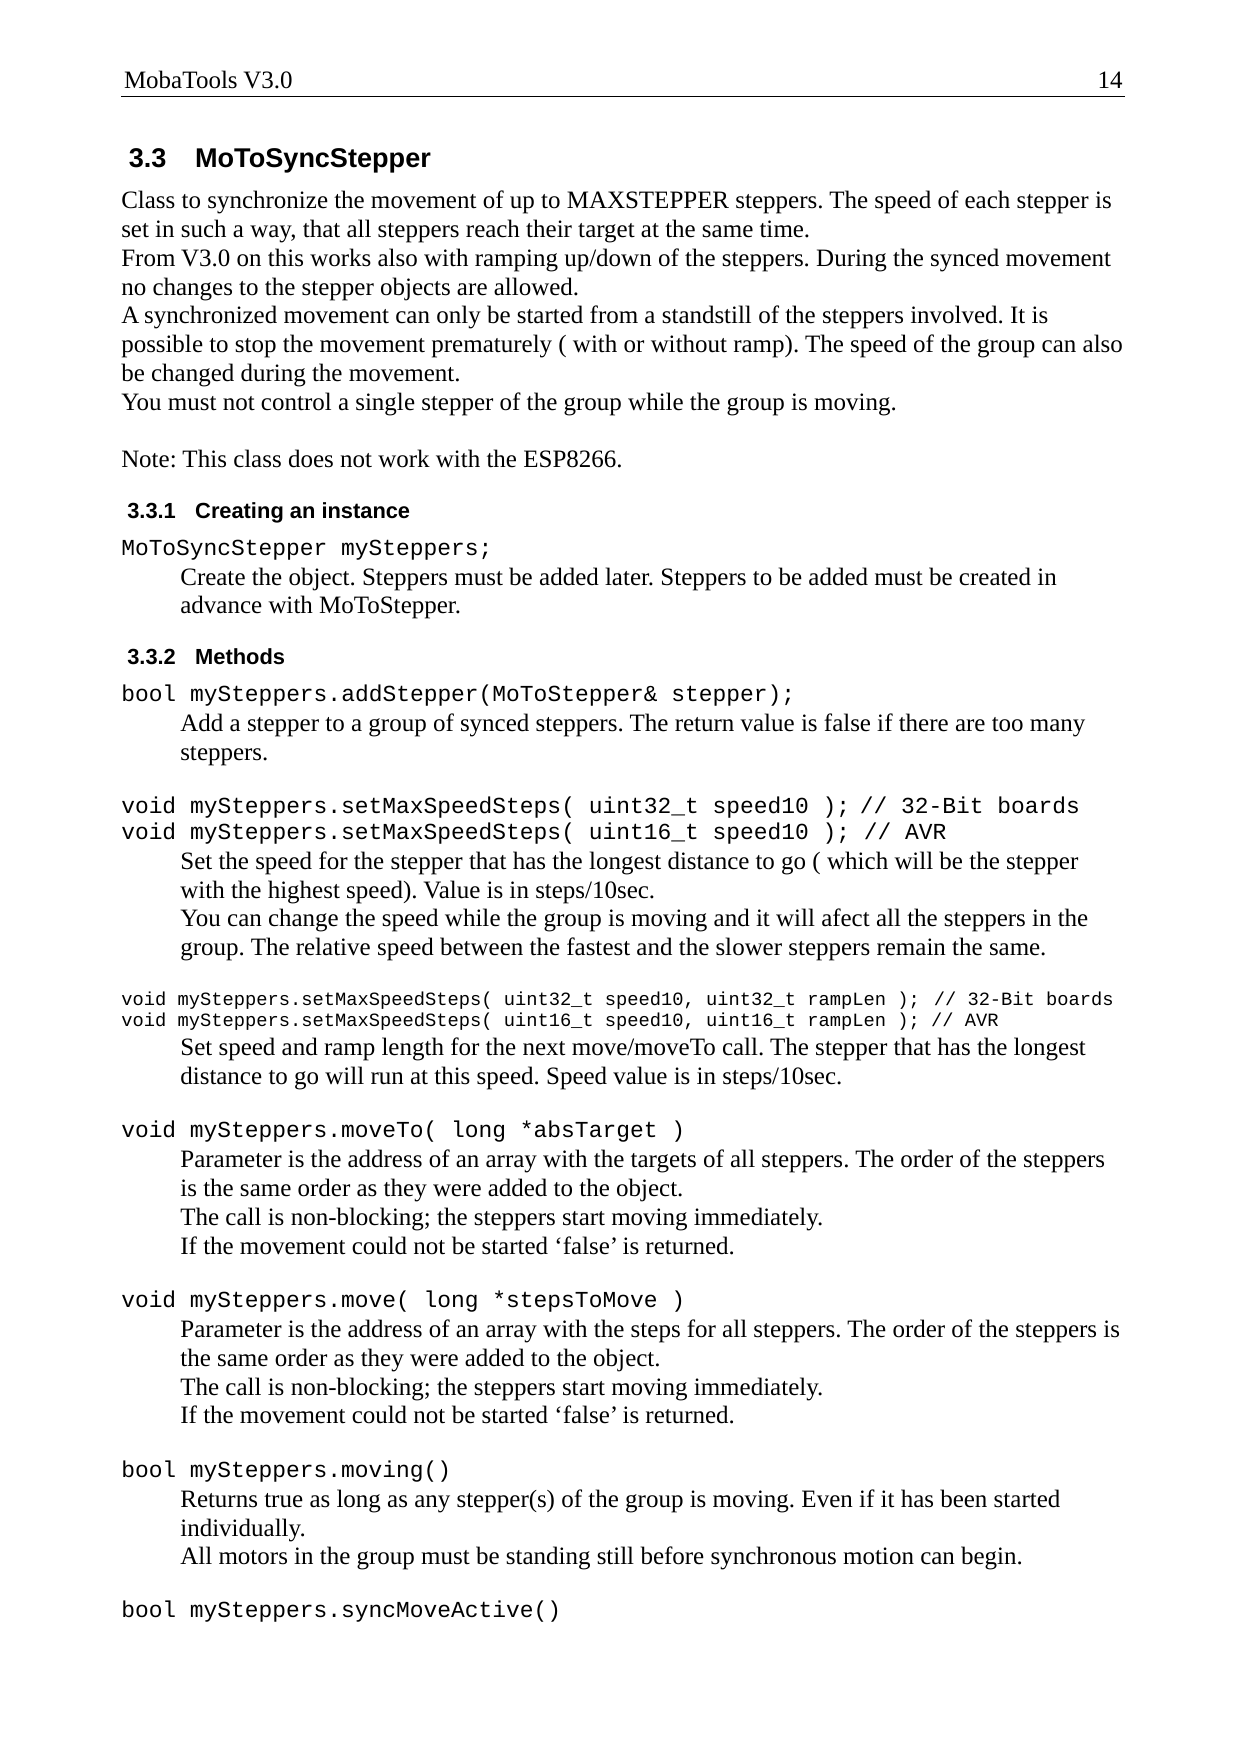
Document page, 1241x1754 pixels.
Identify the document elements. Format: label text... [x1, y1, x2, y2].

text You must not control a single stepper of the group while the group is moving. [121, 387, 1125, 416]
text void mySteppers.setMaxSpeedSteps( uint16_t speed10, uint16_t rampLen ); // AVR [121, 1011, 1125, 1032]
text Create the object. Steppers must be added later. Steppers to be added must be created in advance with MoToStepper. [180, 562, 1125, 619]
text MoToSyncStepper mySteppers; [121, 536, 1125, 562]
text Returns true as long as any stepper(s) of the group is moving. Even if it has been started individually. All motors in the group must be standing still before synchronous motion can begin. [180, 1484, 1125, 1570]
text void mySteppers.setMaxSpeedSteps( uint32_t speed10 ); // 32-Bit boards [121, 794, 1125, 820]
text void mySteppers.moveTo( long *absTarget ) [121, 1118, 1125, 1144]
text Parameter is the address of an array with the targets of all steppers. The order of the steppers is the same order as they were added to the object. [180, 1144, 1125, 1202]
text void mySteppers.setMaxSpeedSteps( uint16_t speed10 ); // AVR [121, 820, 1125, 846]
text Parameter is the address of an array with the steps for all steppers. The order of the steppers is the same order as they were added to the object. [180, 1314, 1125, 1372]
text void mySteppers.move( long *stepsToMove ) [121, 1288, 1125, 1314]
text Add a stepper to a group of synced steppers. The return value is false if there are too many steppers. [180, 708, 1125, 765]
text Note: This class does not work with the ESP8266. [121, 444, 1125, 473]
text Set speed and ramp length for the next move/moveTo call. The stepper that has the longest distance to go will run at this speed. Speed value is in steps/10sec. [180, 1032, 1125, 1090]
text Class to synchronize the movement of up to MAXSTEPPER steppers. The speed of each stepper is set in such a way, that all steppers reach their target at the same time. [121, 186, 1125, 243]
text The call is non-blocking; the steppers start moving immediately. If the movement could not be started ‘false’ is returned. [180, 1372, 1125, 1429]
text Set the speed for the stepper that has the longest distance to go ( which will be the stepper with the highest speed). Value is in steps/10sec. You can change the speed while the group is moving and it will afect all the steppers in the group. The relative speed between the fastest and the slower steppers remain the same. [180, 846, 1125, 961]
text bool mySteppers.addStepper(MoToStepper& stepper); [121, 682, 1125, 708]
text From V3.0 on this works also with ramping up/down of the steppers. During the synced movement no changes to the stepper objects are allowed. A synchronized movement can only be started from a standstill of the steppers involved. It is possible to stop the movement prematurely ( with or without ramp). The speed of the group can also be changed during the movement. [121, 243, 1125, 387]
subtitle Methods [121, 644, 1125, 669]
text bool mySteppers.moving() [121, 1458, 1125, 1484]
text void mySteppers.setMaxSpeedSteps( uint32_t speed10, uint32_t rampLen ); // 32-Bit boards [121, 990, 1125, 1011]
subtitle Creating an instance [121, 498, 1125, 523]
subtitle MoToSyncStepper [121, 142, 1125, 173]
text The call is non-blocking; the steppers start moving immediately. If the movement could not be started ‘false’ is returned. [180, 1202, 1125, 1259]
text bool mySteppers.syncMoveActive() [121, 1599, 1125, 1625]
